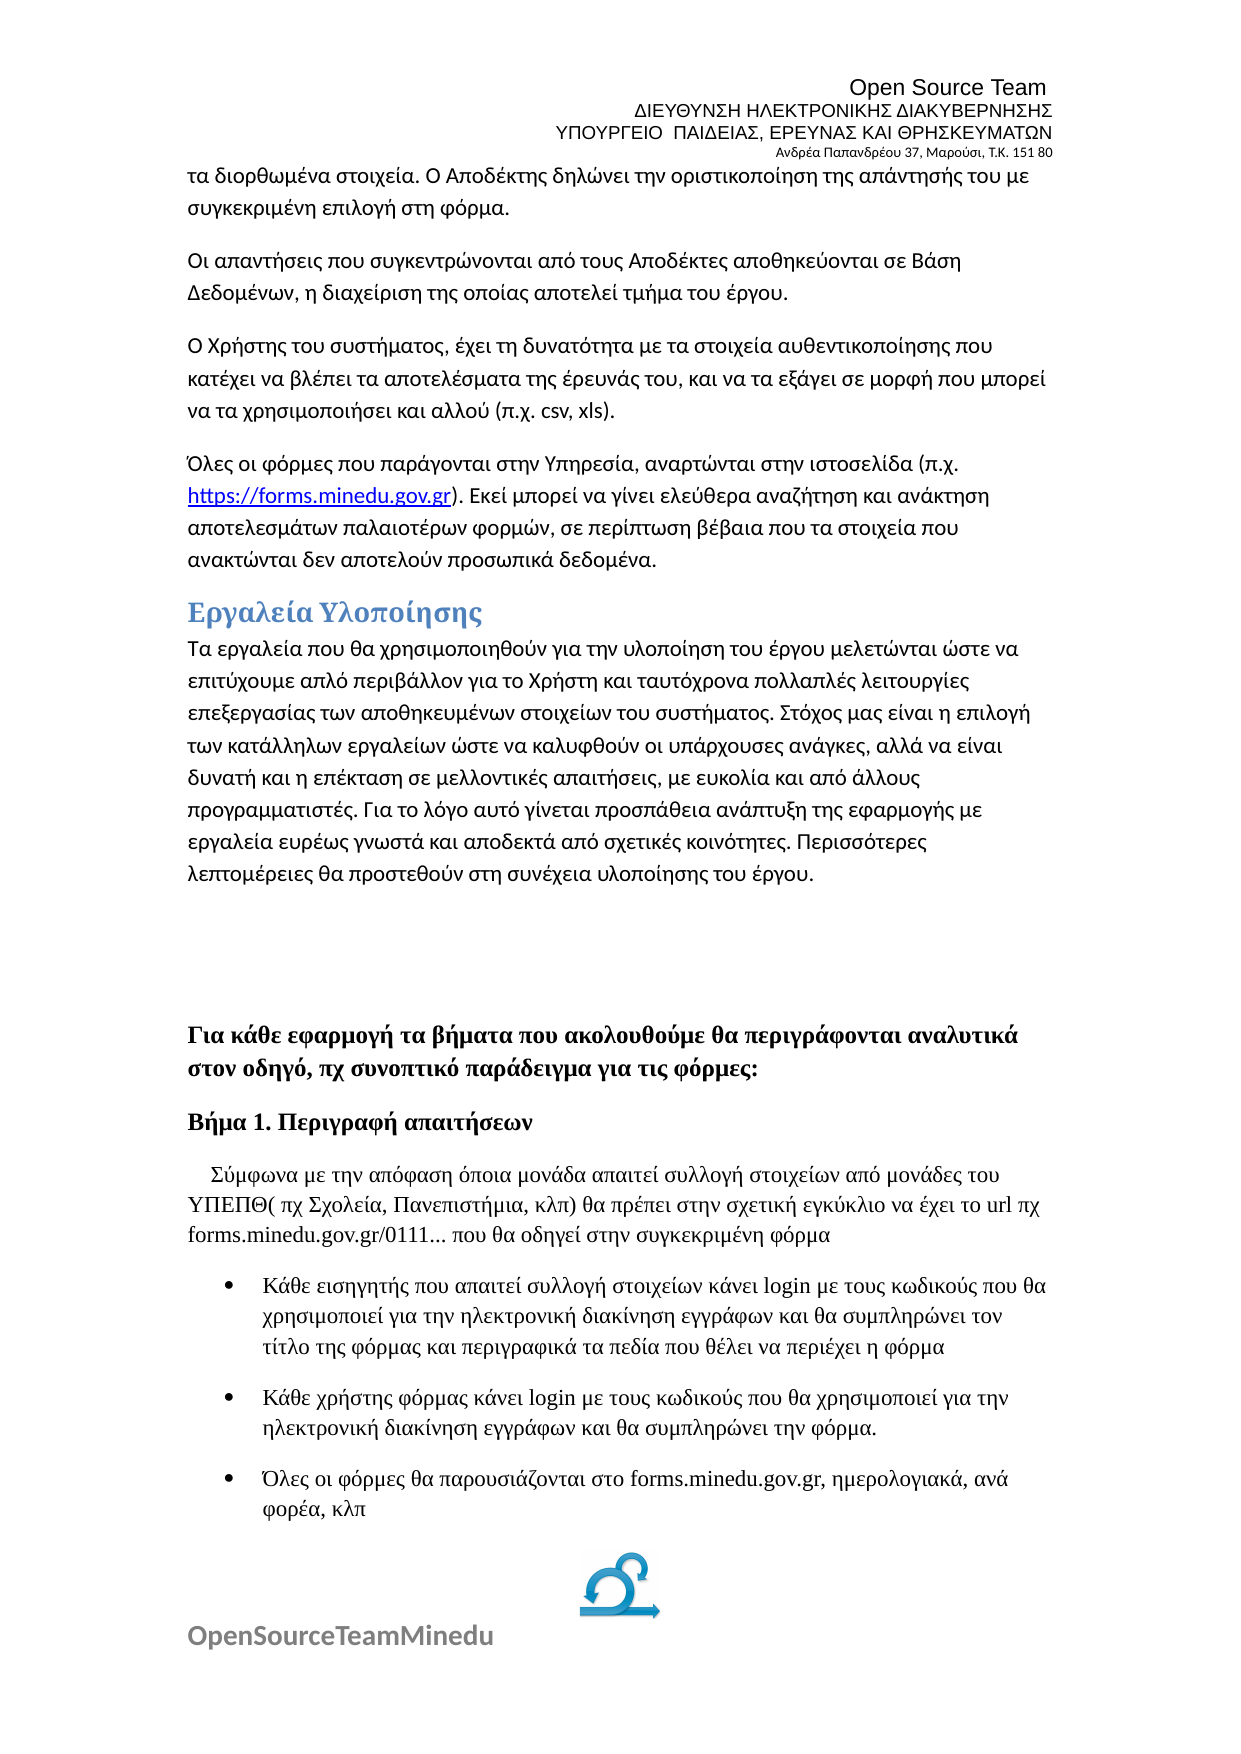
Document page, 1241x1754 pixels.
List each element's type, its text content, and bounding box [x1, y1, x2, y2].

text Για κάθε εφαρμογή τα βήματα που ακολουθούμε θα περιγράφονται αναλυτικά στον οδηγό, πχ συνοπτικό παράδειγμα για τις φόρμες: [187, 1020, 1053, 1082]
text τα διορθωμένα στοιχεία. Ο Αποδέκτης δηλώνει την οριστικοποίηση της απάντησής του με συγκεκριμένη επιλογή στη φόρμα. [187, 161, 1053, 221]
list Όλες οι φόρμες θα παρουσιάζονται στο forms.minedu.gov.gr, ημερολογιακά, ανά φορέα, κλπ [225, 1465, 1053, 1522]
text Βήμα 1. Περιγραφή απαιτήσεων [187, 1107, 1053, 1136]
text Τα εργαλεία που θα χρησιμοποιηθούν για την υλοποίηση του έργου μελετώνται ώστε να επιτύχουμε απλό περιβάλλον για το Χρήστη και ταυτόχρονα πολλαπλές λειτουργίες επεξεργασίας των αποθηκευμένων στοιχείων του συστήματος. Στόχος μας είναι η επιλογή των κατάλληλων εργαλείων ώστε να καλυφθούν οι υπάρχουσες ανάγκες, αλλά να είναι δυνατή και η επέκταση σε μελλοντικές απαιτήσεις, με ευκολία και από άλλους προγραμματιστές. Για το λόγο αυτό γίνεται προσπάθεια ανάπτυξη της εφαρμογής με εργαλεία ευρέως γνωστά και αποδεκτά από σχετικές κοινότητες. Περισσότερες λεπτομέρειες θα προστεθούν στη συνέχεια υλοποίησης του έργου. [187, 634, 1053, 887]
text Όλες οι φόρμες που παράγονται στην Υπηρεσία, αναρτώνται στην ιστοσελίδα (π.χ. https://forms.minedu.gov.gr). Εκεί μπορεί να γίνει ελεύθερα αναζήτηση και ανάκτηση αποτελεσμάτων παλαιοτέρων φορμών, σε περίπτωση βέβαια που τα στοιχεία που ανακτώνται δεν αποτελούν προσωπικά δεδομένα. [187, 449, 1053, 573]
text Σύμφωνα με την απόφαση όποια μονάδα απαιτεί συλλογή στοιχείων από μονάδες του ΥΠΕΠΘ( πχ Σχολεία, Πανεπιστήμια, κλπ) θα πρέπει στην σχετική εγκύκλιο να έχει το url πχ forms.minedu.gov.gr/0111... που θα οδηγεί στην συγκεκριμένη φόρμα [187, 1161, 1053, 1248]
subtitle Εργαλεία Υλοποίησης [187, 598, 1053, 629]
picture [579, 1550, 661, 1619]
text Ο Χρήστης του συστήματος, έχει τη δυνατότητα με τα στοιχεία αυθεντικοποίησης που κατέχει να βλέπει τα αποτελέσματα της έρευνάς του, και να τα εξάγει σε μορφή που μπορεί να τα χρησιμοποιήσει και αλλού (π.χ. csv, xls). [187, 331, 1053, 424]
list Κάθε εισηγητής που απαιτεί συλλογή στοιχείων κάνει login με τους κωδικούς που θα χρησιμοποιεί για την ηλεκτρονική διακίνηση εγγράφων και θα συμπληρώνει τον τίτλο της φόρμας και περιγραφικά τα πεδία που θέλει να περιέχει η φόρμα [225, 1272, 1053, 1359]
list Κάθε χρήστης φόρμας κάνει login με τους κωδικούς που θα χρησιμοποιεί για την ηλεκτρονική διακίνηση εγγράφων και θα συμπληρώνει την φόρμα. [225, 1384, 1053, 1440]
text Οι απαντήσεις που συγκεντρώνονται από τους Αποδέκτες αποθηκεύονται σε Βάση Δεδομένων, η διαχείριση της οποίας αποτελεί τμήμα του έργου. [187, 246, 1053, 306]
